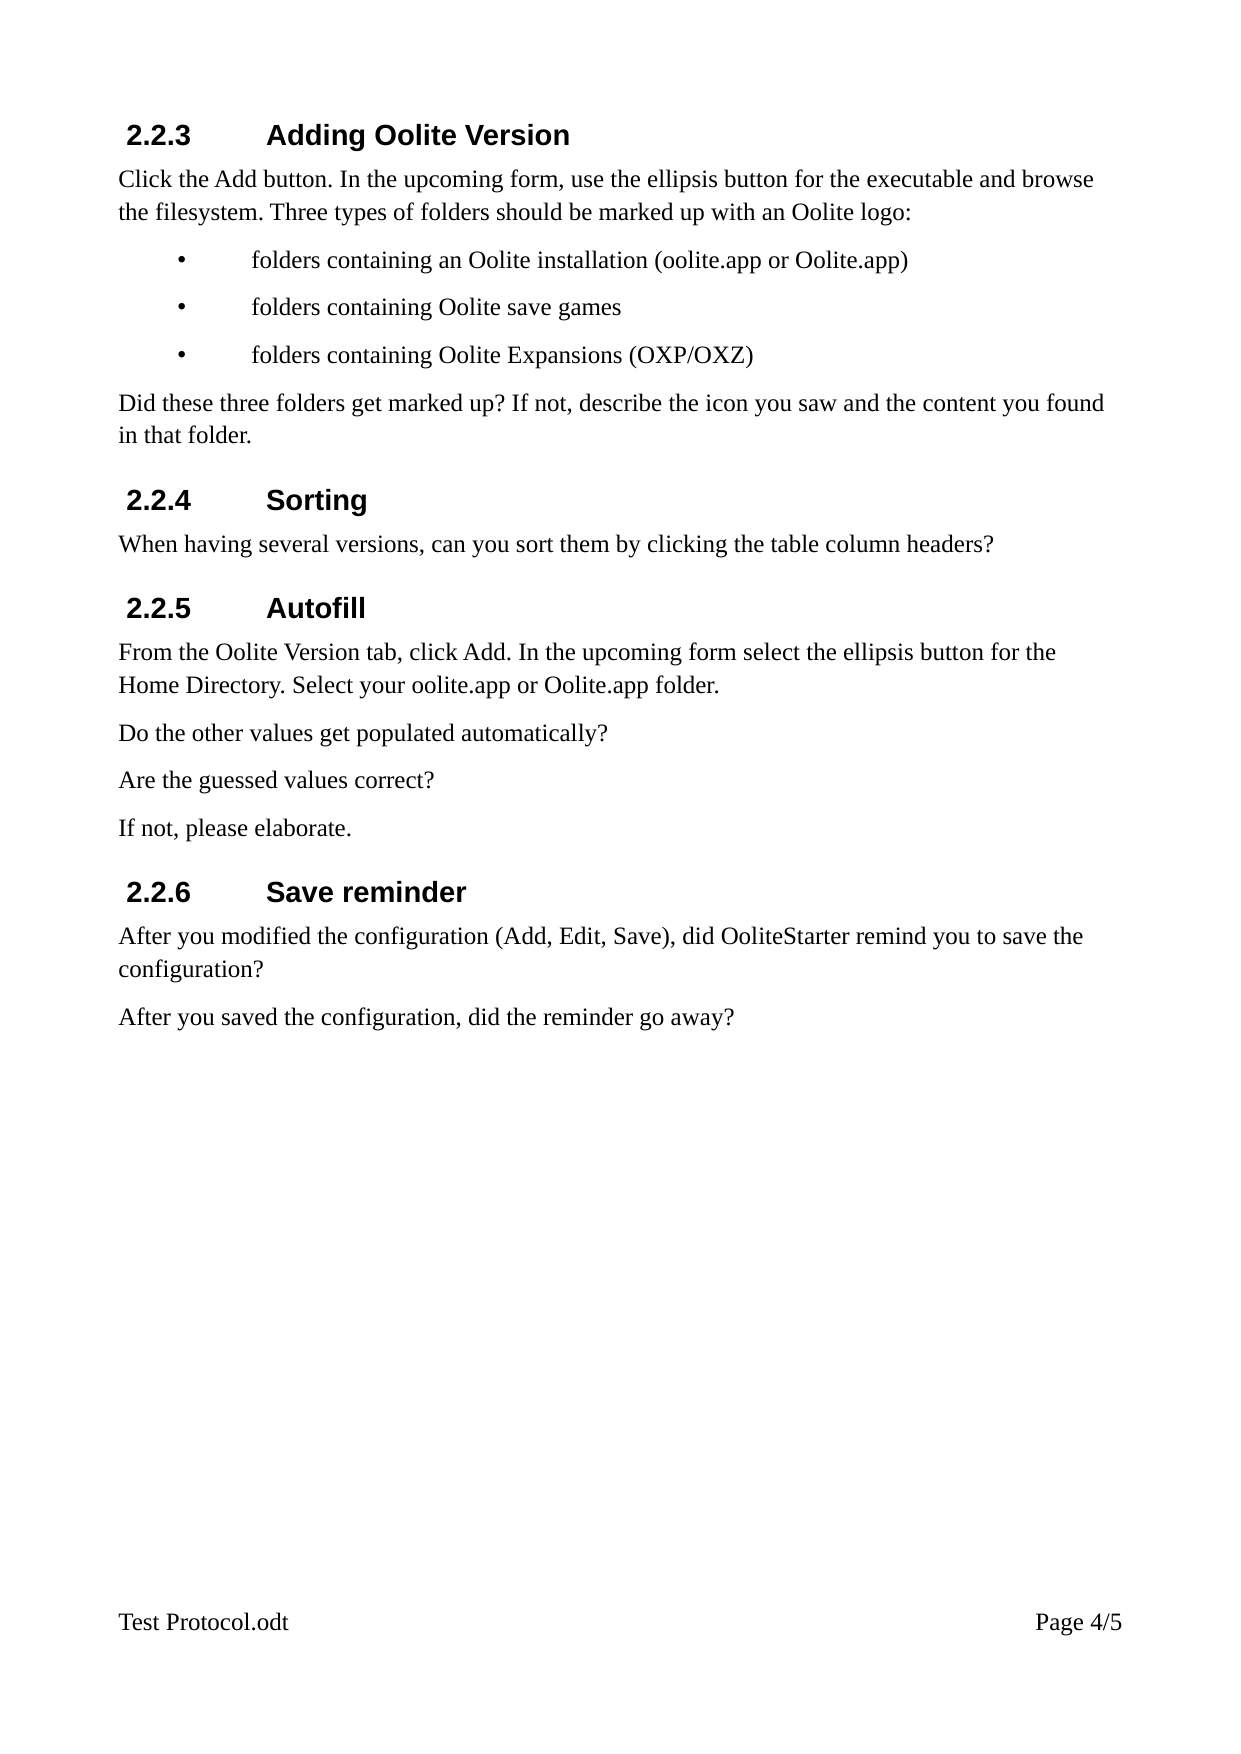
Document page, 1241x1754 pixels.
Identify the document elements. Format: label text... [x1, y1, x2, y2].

subtitle Adding Oolite Version [118, 118, 1122, 152]
text If not, please elaborate. [118, 813, 1122, 842]
subtitle Save reminder [118, 875, 1122, 909]
list folders containing Oolite save games [177, 292, 1122, 321]
text Click the Add button. In the upcoming form, use the ellipsis button for the executable and browse the filesystem. Three types of folders should be marked up with an Oolite logo: [118, 164, 1122, 226]
text Did these three folders get marked up? If not, describe the icon you saw and the content you found in that folder. [118, 388, 1122, 449]
text Are the guessed values correct? [118, 765, 1122, 794]
text From the Oolite Version tab, click Add. In the upcoming form select the ellipsis button for the Home Directory. Select your oolite.app or Oolite.app folder. [118, 637, 1122, 699]
text Do the other values get populated automatically? [118, 718, 1122, 746]
subtitle Autofill [118, 591, 1122, 624]
text After you saved the configuration, did the reminder go away? [118, 1002, 1122, 1031]
list folders containing Oolite Expansions (OXP/OXZ) [177, 340, 1122, 369]
text After you modified the configuration (Add, Edit, Save), did OoliteStarter remind you to save the configuration? [118, 921, 1122, 983]
subtitle Sorting [118, 483, 1122, 516]
list folders containing an Oolite installation (oolite.app or Oolite.app) [177, 245, 1122, 273]
text When having several versions, can you sort them by clicking the table column headers? [118, 529, 1122, 558]
